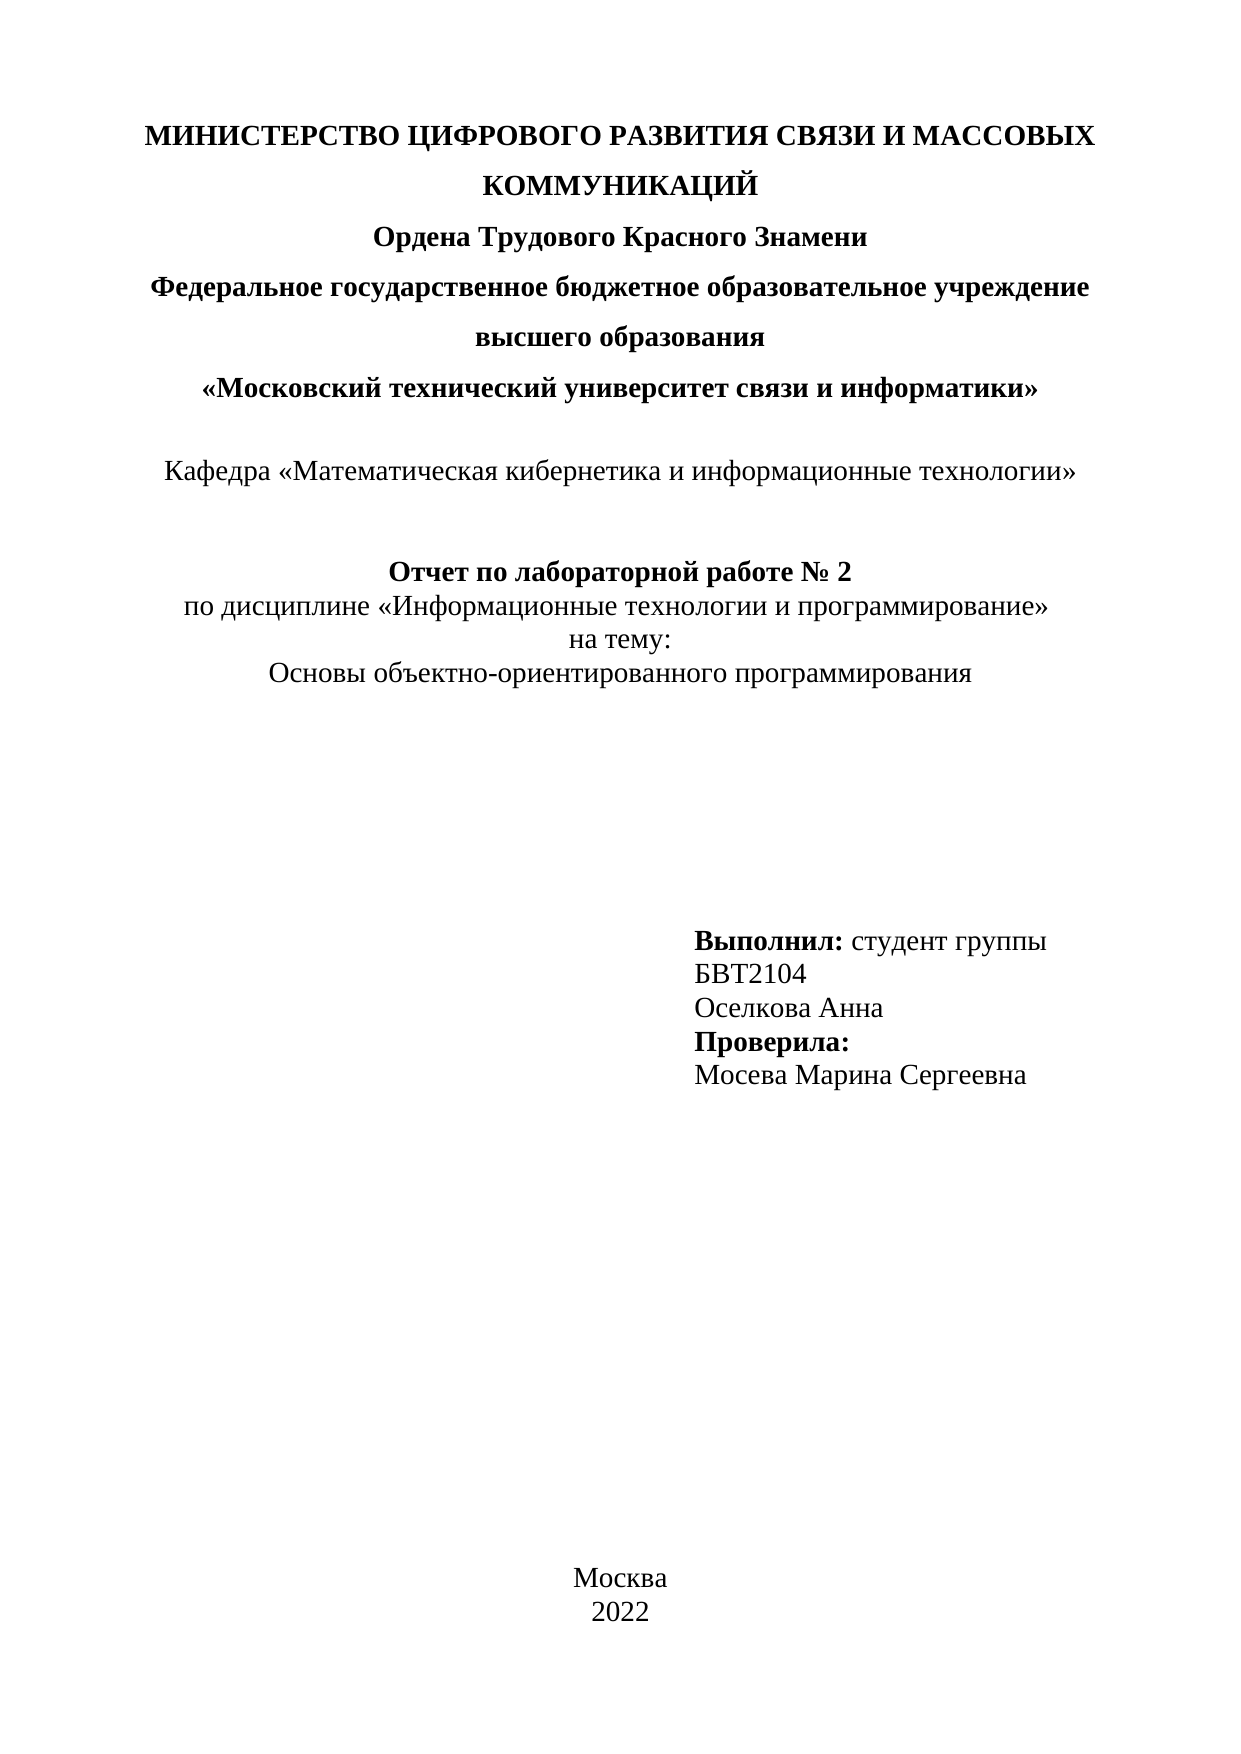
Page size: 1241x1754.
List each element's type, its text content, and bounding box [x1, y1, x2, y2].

text Кафедра «Математическая кибернетика и информационные технологии» [118, 453, 1122, 487]
text Федеральное государственное бюджетное образовательное учреждение высшего образования [118, 269, 1122, 353]
text по дисциплине «Информационные технологии и программирование» [118, 588, 1122, 621]
text «Московский технический университет связи и информатики» [118, 370, 1122, 403]
text 2022 [118, 1594, 1122, 1627]
text Отчет по лабораторной работе № 2 [118, 554, 1122, 588]
text Проверила: [118, 1024, 1122, 1057]
text Основы объектно-ориентированного программирования [118, 655, 1122, 688]
text Ордена Трудового Красного Знамени [118, 219, 1122, 252]
text МИНИСТЕРСТВО ЦИФРОВОГО РАЗВИТИЯ СВЯЗИ И МАССОВЫХ КОММУНИКАЦИЙ [118, 118, 1122, 202]
text Мосева Марина Сергеевна [118, 1057, 1122, 1091]
text на тему: [118, 621, 1122, 655]
text Выполнил: студент группы [118, 923, 1122, 957]
text БВТ2104 [118, 957, 1122, 990]
text Москва [118, 1560, 1122, 1594]
text Оселкова Анна [118, 990, 1122, 1024]
